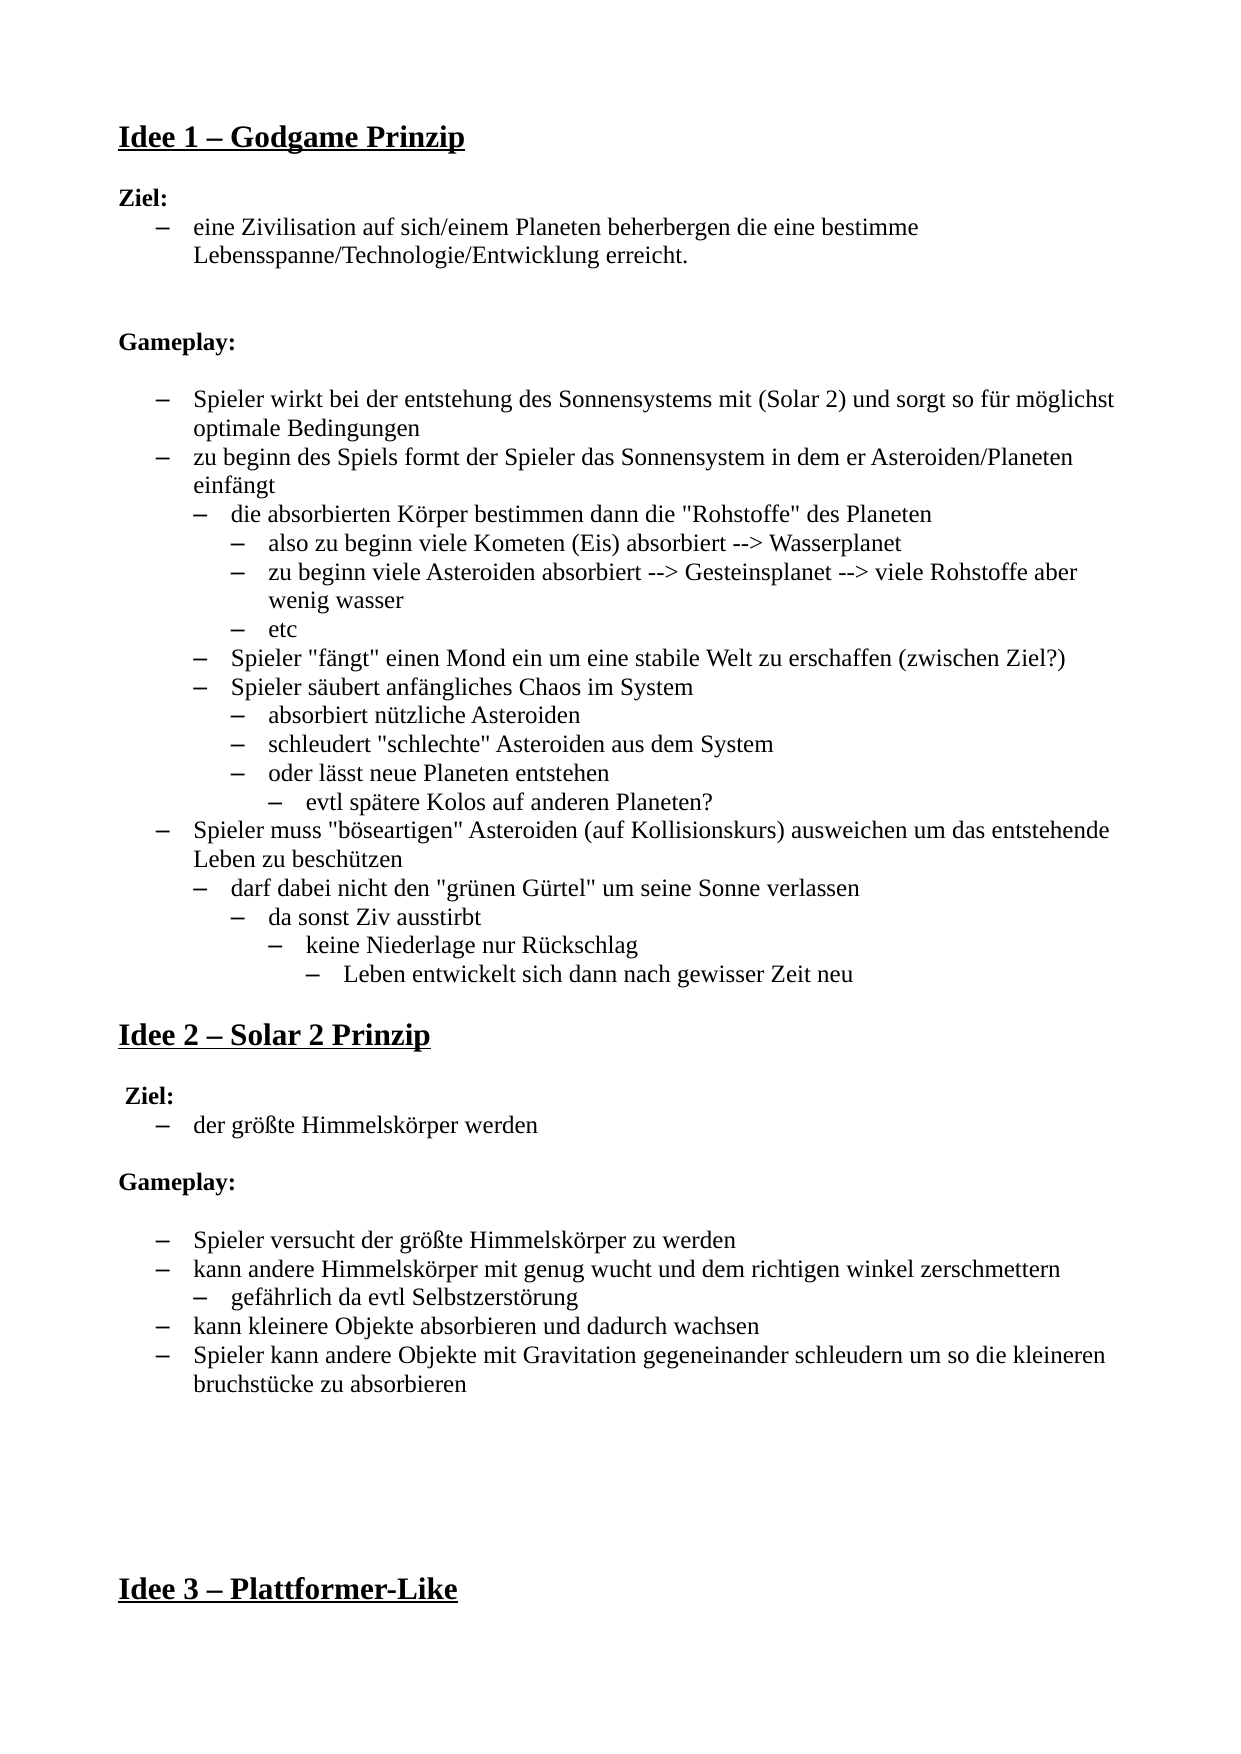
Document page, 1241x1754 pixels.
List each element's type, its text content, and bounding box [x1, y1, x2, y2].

list evtl spätere Kolos auf anderen Planeten? [268, 787, 1122, 815]
list Spieler säubert anfängliches Chaos im System [193, 672, 1122, 700]
list Spieler kann andere Objekte mit Gravitation gegeneinander schleudern um so die kleineren bruchstücke zu absorbieren [156, 1340, 1122, 1397]
list zu beginn viele Asteroiden absorbiert --> Gesteinsplanet --> viele Rohstoffe aber wenig wasser [231, 557, 1122, 614]
list da sonst Ziv ausstirbt [231, 902, 1122, 930]
list Leben entwickelt sich dann nach gewisser Zeit neu [306, 959, 1122, 988]
text Gameplay: [118, 327, 1122, 355]
list darf dabei nicht den "grünen Gürtel" um seine Sonne verlassen [193, 873, 1122, 902]
list eine Zivilisation auf sich/einem Planeten beherbergen die eine bestimme Lebensspanne/Technologie/Entwicklung erreicht. [156, 212, 1122, 269]
list gefährlich da evtl Selbstzerstörung [193, 1282, 1122, 1311]
list Spieler "fängt" einen Mond ein um eine stabile Welt zu erschaffen (zwischen Ziel?) [193, 643, 1122, 672]
list die absorbierten Körper bestimmen dann die "Rohstoffe" des Planeten [193, 499, 1122, 528]
list absorbiert nützliche Asteroiden [231, 700, 1122, 729]
list oder lässt neue Planeten entstehen [231, 758, 1122, 787]
text Idee 3 – Plattformer-Like [118, 1570, 1122, 1606]
text Ziel: [118, 1081, 1122, 1110]
list kann andere Himmelskörper mit genug wucht und dem richtigen winkel zerschmettern [156, 1254, 1122, 1282]
text Ziel: [118, 183, 1122, 212]
list zu beginn des Spiels formt der Spieler das Sonnensystem in dem er Asteroiden/Planeten einfängt [156, 442, 1122, 499]
text Idee 2 – Solar 2 Prinzip [118, 1017, 1122, 1052]
list schleudert "schlechte" Asteroiden aus dem System [231, 729, 1122, 758]
text Gameplay: [118, 1167, 1122, 1196]
list etc [231, 614, 1122, 643]
list Spieler wirkt bei der entstehung des Sonnensystems mit (Solar 2) und sorgt so für möglichst optimale Bedingungen [156, 384, 1122, 442]
list also zu beginn viele Kometen (Eis) absorbiert --> Wasserplanet [231, 528, 1122, 557]
list Spieler muss "böseartigen" Asteroiden (auf Kollisionskurs) ausweichen um das entstehende Leben zu beschützen [156, 815, 1122, 873]
list der größte Himmelskörper werden [156, 1110, 1122, 1139]
text Idee 1 – Godgame Prinzip [118, 118, 1122, 154]
list Spieler versucht der größte Himmelskörper zu werden [156, 1225, 1122, 1254]
list kann kleinere Objekte absorbieren und dadurch wachsen [156, 1311, 1122, 1340]
list keine Niederlage nur Rückschlag [268, 930, 1122, 959]
